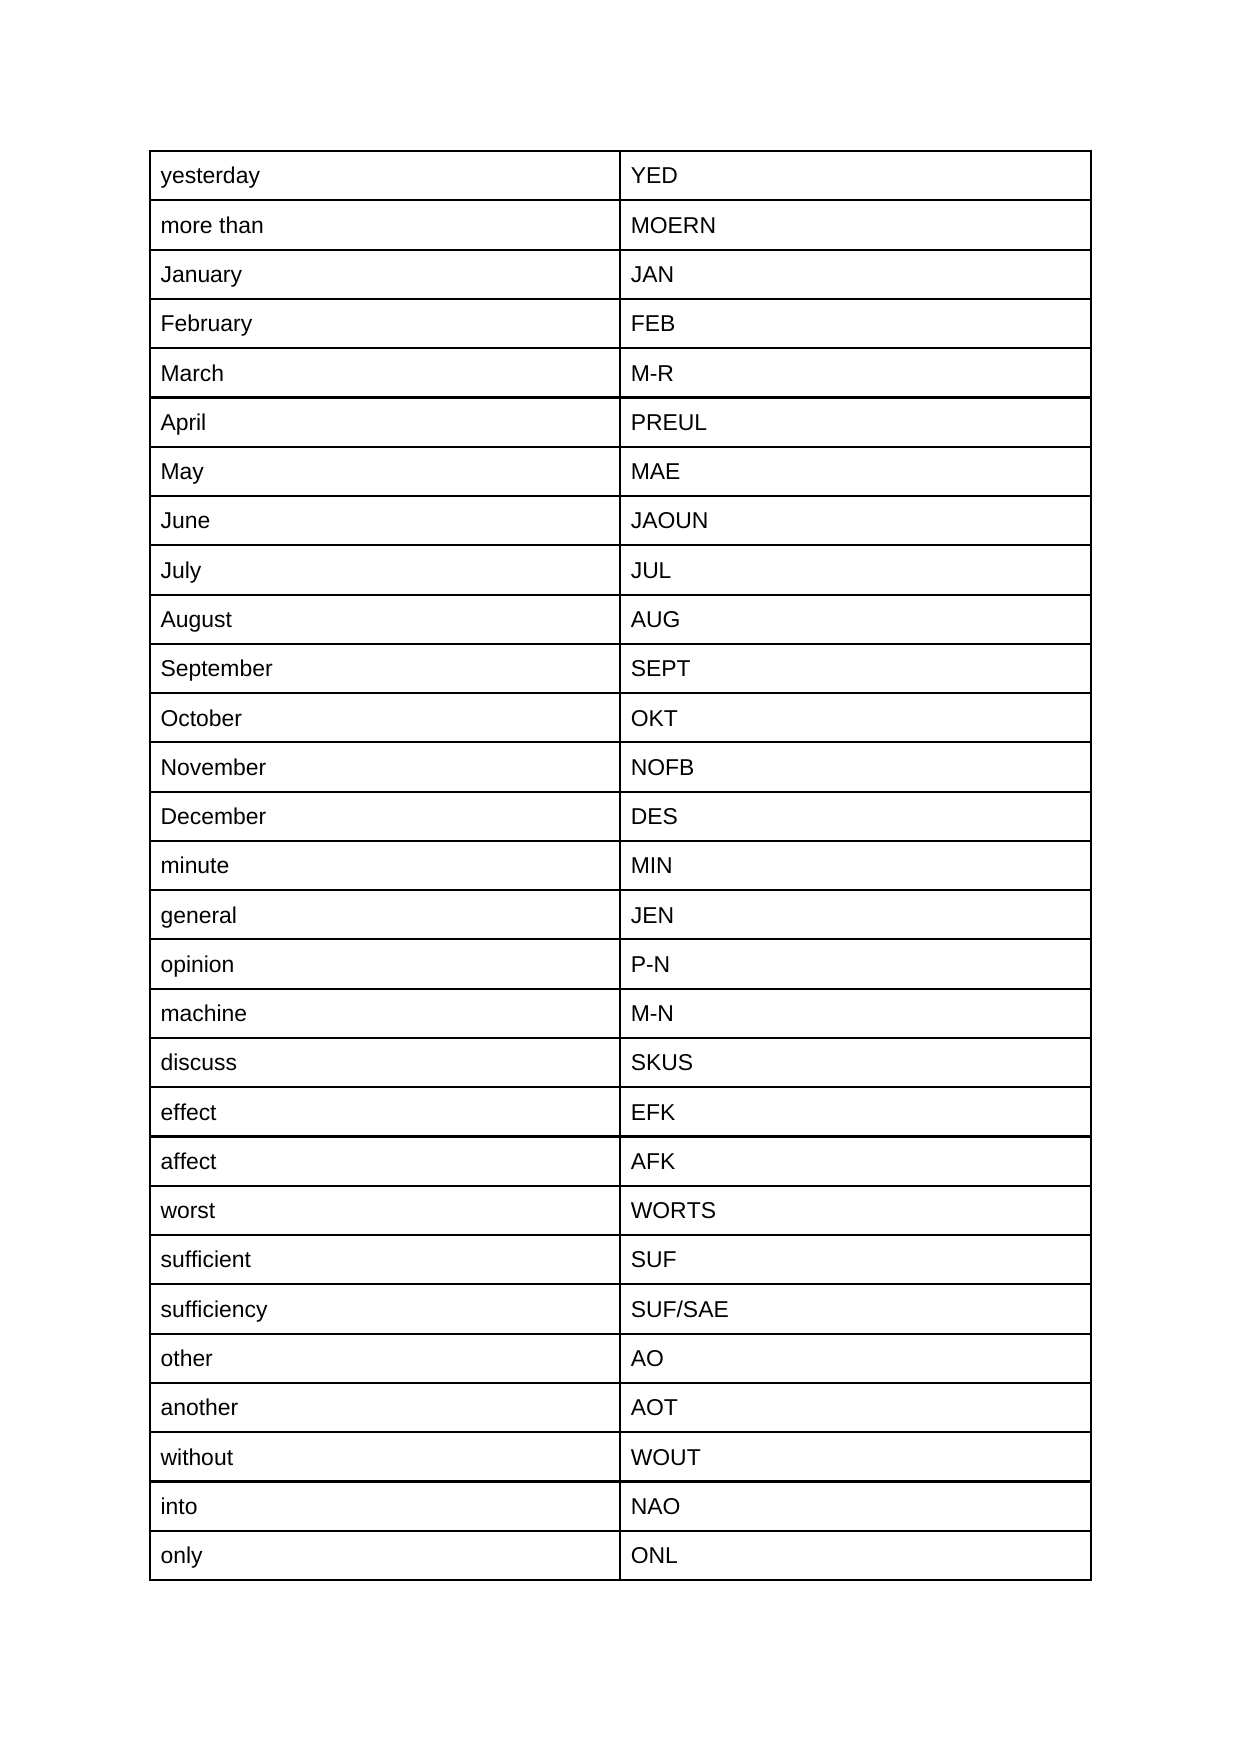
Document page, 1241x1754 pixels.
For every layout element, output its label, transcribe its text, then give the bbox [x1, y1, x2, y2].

table_cell December [151, 793, 619, 840]
table_cell other [151, 1335, 619, 1382]
table_cell YED [621, 152, 1090, 199]
table_cell general [151, 891, 619, 938]
table_cell M-N [621, 990, 1090, 1037]
table_cell M-R [621, 349, 1090, 396]
table_cell discuss [151, 1039, 619, 1086]
table_cell February [151, 300, 619, 347]
table_cell EFK [621, 1088, 1090, 1135]
table_cell into [151, 1483, 619, 1529]
table_cell JAN [621, 251, 1090, 298]
table_cell JEN [621, 891, 1090, 938]
table_cell JUL [621, 546, 1090, 593]
table_cell March [151, 349, 619, 396]
table_cell another [151, 1384, 619, 1431]
table_cell June [151, 497, 619, 544]
table_cell AUG [621, 596, 1090, 643]
table_cell WOUT [621, 1433, 1090, 1480]
table_cell SEPT [621, 645, 1090, 692]
table_cell only [151, 1532, 619, 1579]
table_cell April [151, 399, 619, 446]
table_cell PREUL [621, 399, 1090, 446]
table_cell MAE [621, 448, 1090, 495]
table_cell affect [151, 1138, 619, 1185]
table_cell SUF [621, 1236, 1090, 1283]
table_cell without [151, 1433, 619, 1480]
table_cell machine [151, 990, 619, 1037]
table_cell January [151, 251, 619, 298]
table_cell FEB [621, 300, 1090, 347]
table_cell MIN [621, 842, 1090, 889]
table_cell AO [621, 1335, 1090, 1382]
table_cell minute [151, 842, 619, 889]
table_cell SKUS [621, 1039, 1090, 1086]
table_cell JAOUN [621, 497, 1090, 544]
table_cell NOFB [621, 743, 1090, 791]
table_cell SUF/SAE [621, 1285, 1090, 1332]
table_cell effect [151, 1088, 619, 1135]
table_cell sufficient [151, 1236, 619, 1283]
table_cell NAO [621, 1483, 1090, 1529]
table_cell MOERN [621, 201, 1090, 248]
table_cell OKT [621, 694, 1090, 741]
table_cell P-N [621, 940, 1090, 988]
table_cell sufficiency [151, 1285, 619, 1332]
table_cell AFK [621, 1138, 1090, 1185]
table_cell opinion [151, 940, 619, 988]
table_cell worst [151, 1187, 619, 1234]
table_cell ONL [621, 1532, 1090, 1579]
table_cell September [151, 645, 619, 692]
table_cell July [151, 546, 619, 593]
table_cell more than [151, 201, 619, 248]
table_cell August [151, 596, 619, 643]
table_cell May [151, 448, 619, 495]
table_cell AOT [621, 1384, 1090, 1431]
table_cell November [151, 743, 619, 791]
table_cell October [151, 694, 619, 741]
table_cell yesterday [151, 152, 619, 199]
table_cell WORTS [621, 1187, 1090, 1234]
table_cell DES [621, 793, 1090, 840]
